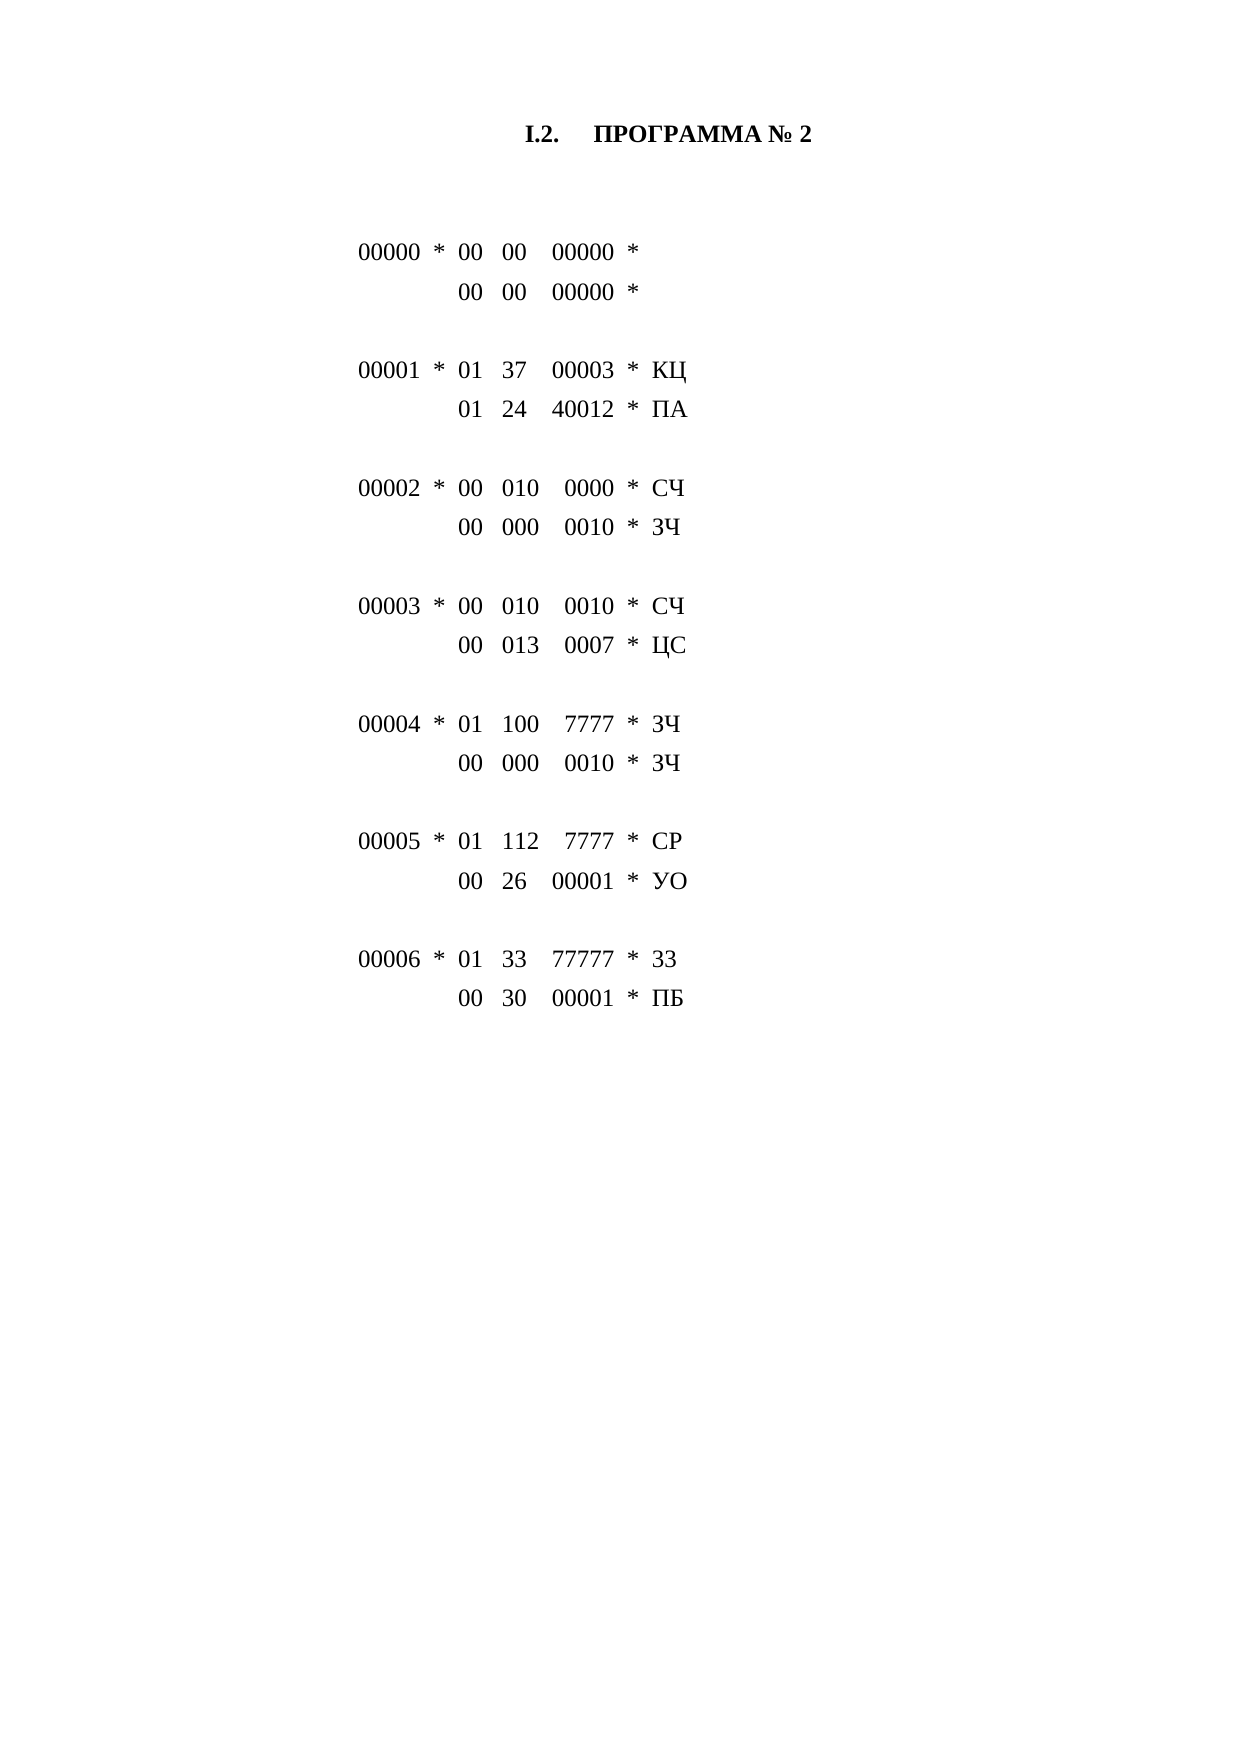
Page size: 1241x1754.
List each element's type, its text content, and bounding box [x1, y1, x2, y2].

text 00 000 0010 * ЗЧ [133, 748, 1166, 777]
text 00001 * 01 37 00003 * КЦ [133, 355, 1166, 384]
text 00004 * 01 100 7777 * ЗЧ [283, 709, 1166, 737]
text 00000 * 00 00 00000 * [283, 237, 1166, 266]
text 01 24 40012 * ПА [133, 394, 1166, 423]
text 00002 * 00 010 0000 * СЧ [133, 473, 1166, 502]
text 00003 * 00 010 0010 * СЧ [133, 591, 1166, 619]
text 00 00 00000 * [133, 277, 1166, 305]
text 00 26 00001 * УО [133, 866, 1166, 894]
text 00 000 0010 * ЗЧ [133, 512, 1166, 541]
text 00005 * 01 112 7777 * СР [133, 826, 1166, 855]
text 00 30 00001 * ПБ [133, 983, 1166, 1012]
text 00006 * 01 33 77777 * 33 [283, 944, 1166, 973]
list ПРОГРАММА № 2 [170, 119, 1166, 148]
text 00 013 0007 * ЦС [133, 630, 1166, 659]
